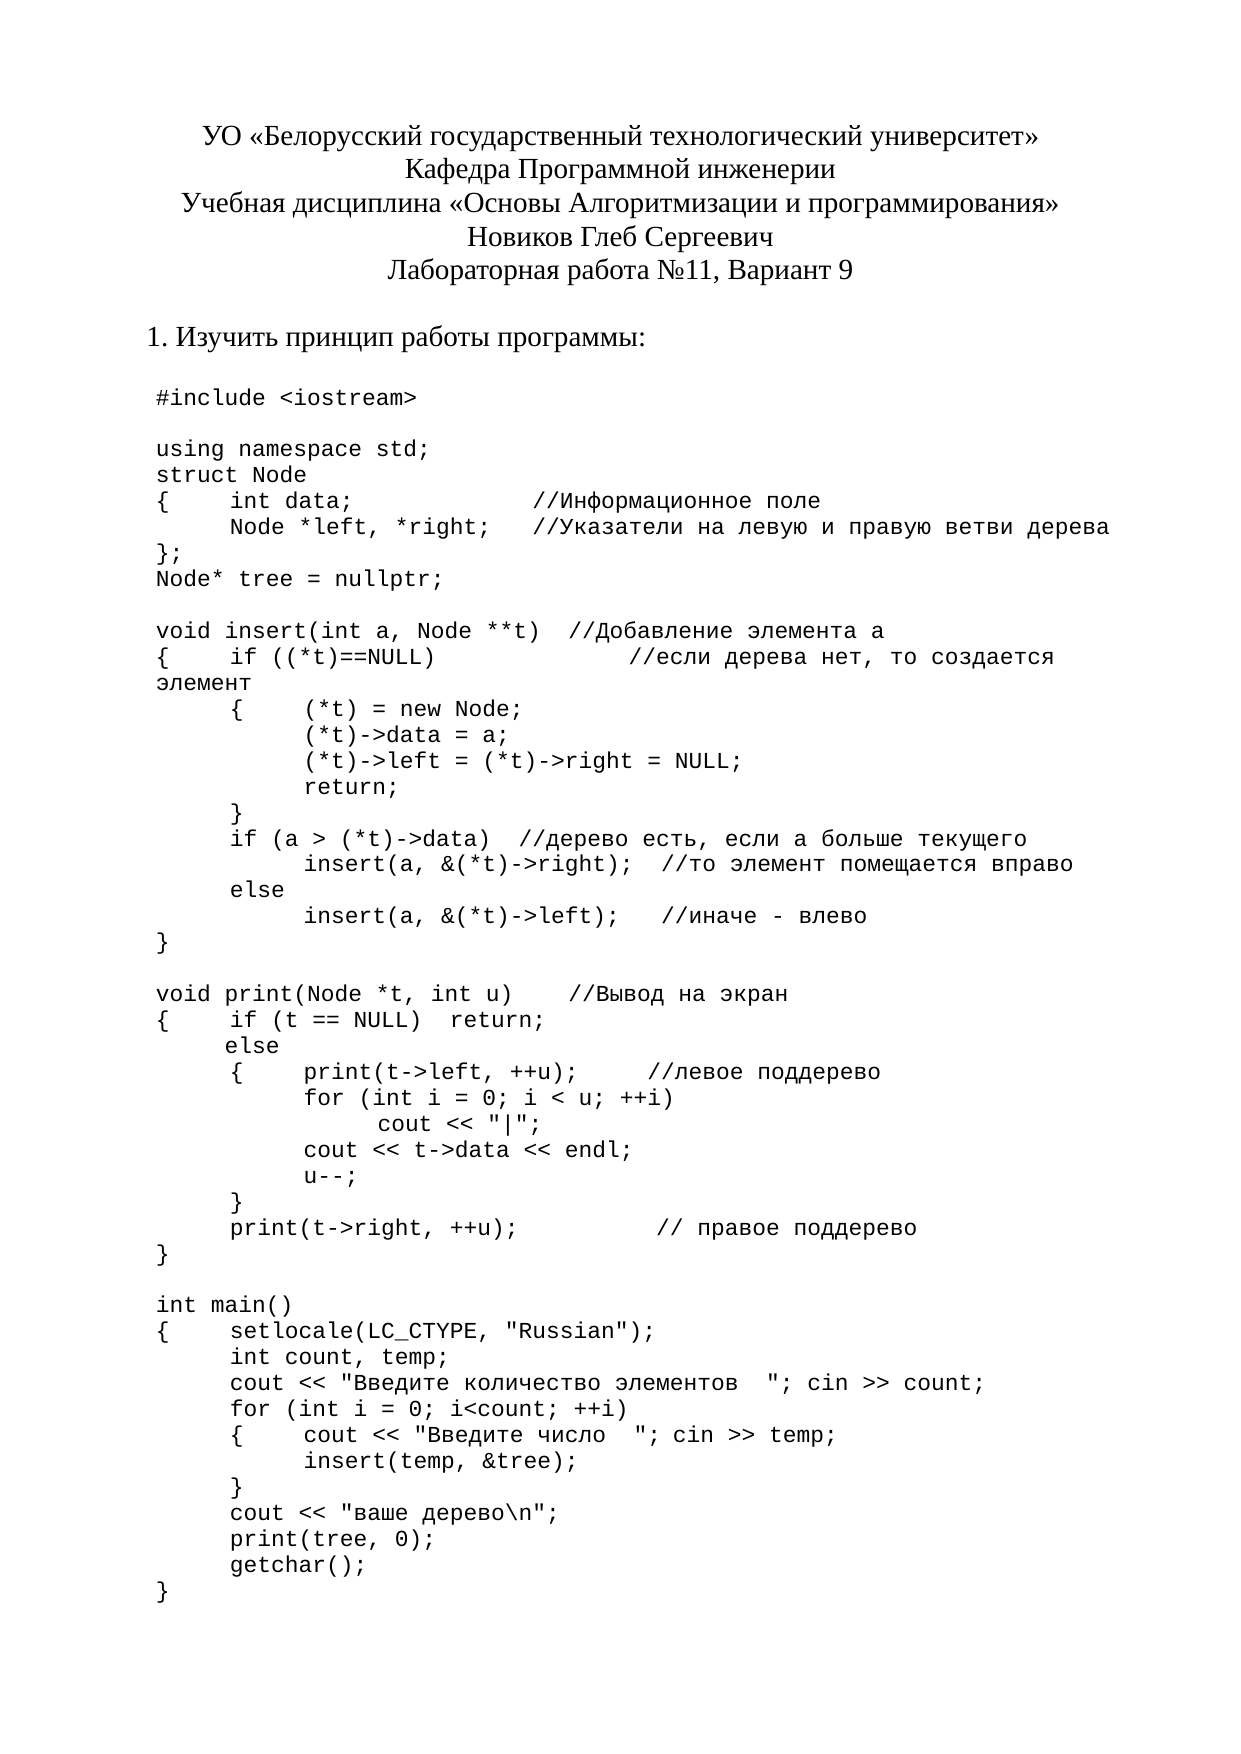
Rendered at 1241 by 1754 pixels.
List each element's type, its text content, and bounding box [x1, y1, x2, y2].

text Новиков Глеб Сергеевич [118, 219, 1122, 252]
text Кафедра Программной инженерии [118, 152, 1122, 185]
text 1. Изучить принцип работы программы: [118, 319, 1122, 353]
text УО «Белорусский государственный технологический университет» [118, 118, 1122, 152]
table_header #include <iostream> using namespace std; struct Node { int data; //Информационное поле Node *left, *right; //Указатели на левую и правую ветви дерева }; Node* tree = nullptr; void insert(int a, Node **t) //Добавление элемента a { if ((*t)==NULL) //если дерева нет, то создается элемент { (*t) = new Node; (*t)->data = a; (*t)->left = (*t)->right = NULL; return; } if (a > (*t)->data) //дерево есть, если а больше текущего insert(a, &(*t)->right); //то элемент помещается вправо else insert(a, &(*t)->left); //иначе - влево } void print(Node *t, int u) //Вывод на экран { if (t == NULL) return; else { print(t->left, ++u); //левое поддерево for (int i = 0; i < u; ++i) cout << "|"; cout << t->data << endl; u--; } print(t->right, ++u); // правое поддерево } int main() { setlocale(LC_CTYPE, "Russian"); int count, temp; cout << "Введите количество элементов "; cin >> count; for (int i = 0; i<count; ++i) { cout << "Введите число "; cin >> temp; insert(temp, &tree); } cout << "ваше дерево\n"; print(tree, 0); getchar(); } [118, 386, 1122, 1605]
text Лабораторная работа №11, Вариант 9 [118, 252, 1122, 286]
text Учебная дисциплина «Основы Алгоритмизации и программирования» [118, 185, 1122, 219]
